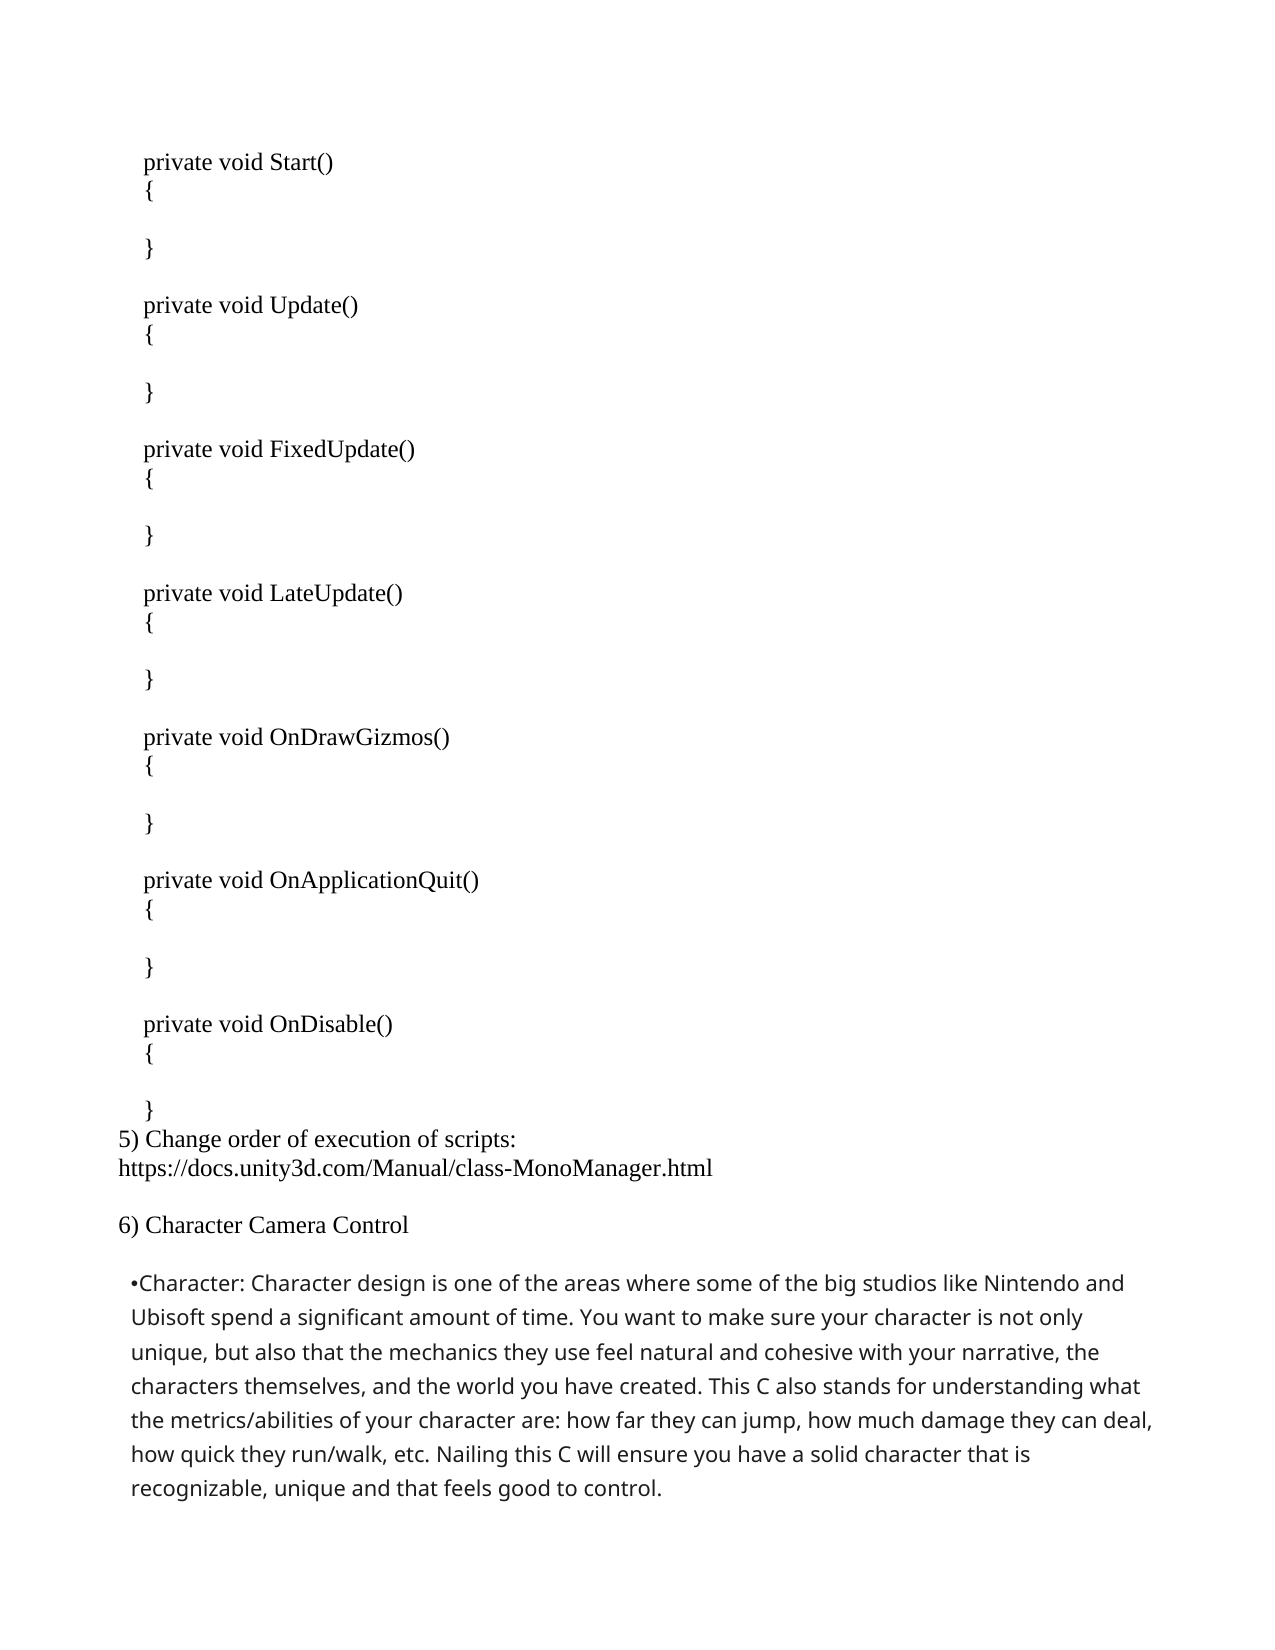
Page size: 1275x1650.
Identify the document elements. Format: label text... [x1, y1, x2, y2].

text } [118, 233, 1157, 262]
text private void OnApplicationQuit() [118, 866, 1157, 894]
text private void Start() [118, 147, 1157, 176]
text https://docs.unity3d.com/Manual/class-MonoManager.html [118, 1153, 1157, 1182]
text { [118, 1038, 1157, 1067]
text private void LateUpdate() [118, 578, 1157, 607]
text } [118, 521, 1157, 549]
text { [118, 319, 1157, 348]
text { [118, 894, 1157, 923]
text } [118, 808, 1157, 837]
text private void Update() [118, 291, 1157, 319]
text private void OnDrawGizmos() [118, 722, 1157, 751]
text private void FixedUpdate() [118, 434, 1157, 463]
text } [118, 664, 1157, 693]
list Character: Character design is one of the areas where some of the big studios like Nintendo and Ubisoft spend a significant amount of time. You want to make sure your character is not only unique, but also that the mechanics they use feel natural and cohesive with your narrative, the characters themselves, and the world you have created. This C also stands for understanding what the metrics/abilities of your character are: how far they can jump, how much damage they can deal, how quick they run/walk, etc. Nailing this C will ensure you have a solid character that is recognizable, unique and that feels good to control. [118, 1268, 1157, 1503]
text { [118, 463, 1157, 492]
text private void OnDisable() [118, 1009, 1157, 1038]
text { [118, 176, 1157, 204]
text { [118, 607, 1157, 636]
text } [118, 1096, 1157, 1124]
text } [118, 952, 1157, 981]
text 5) Change order of execution of scripts: [118, 1124, 1157, 1153]
text } [118, 377, 1157, 406]
text { [118, 751, 1157, 779]
text 6) Character Camera Control [118, 1211, 1157, 1239]
